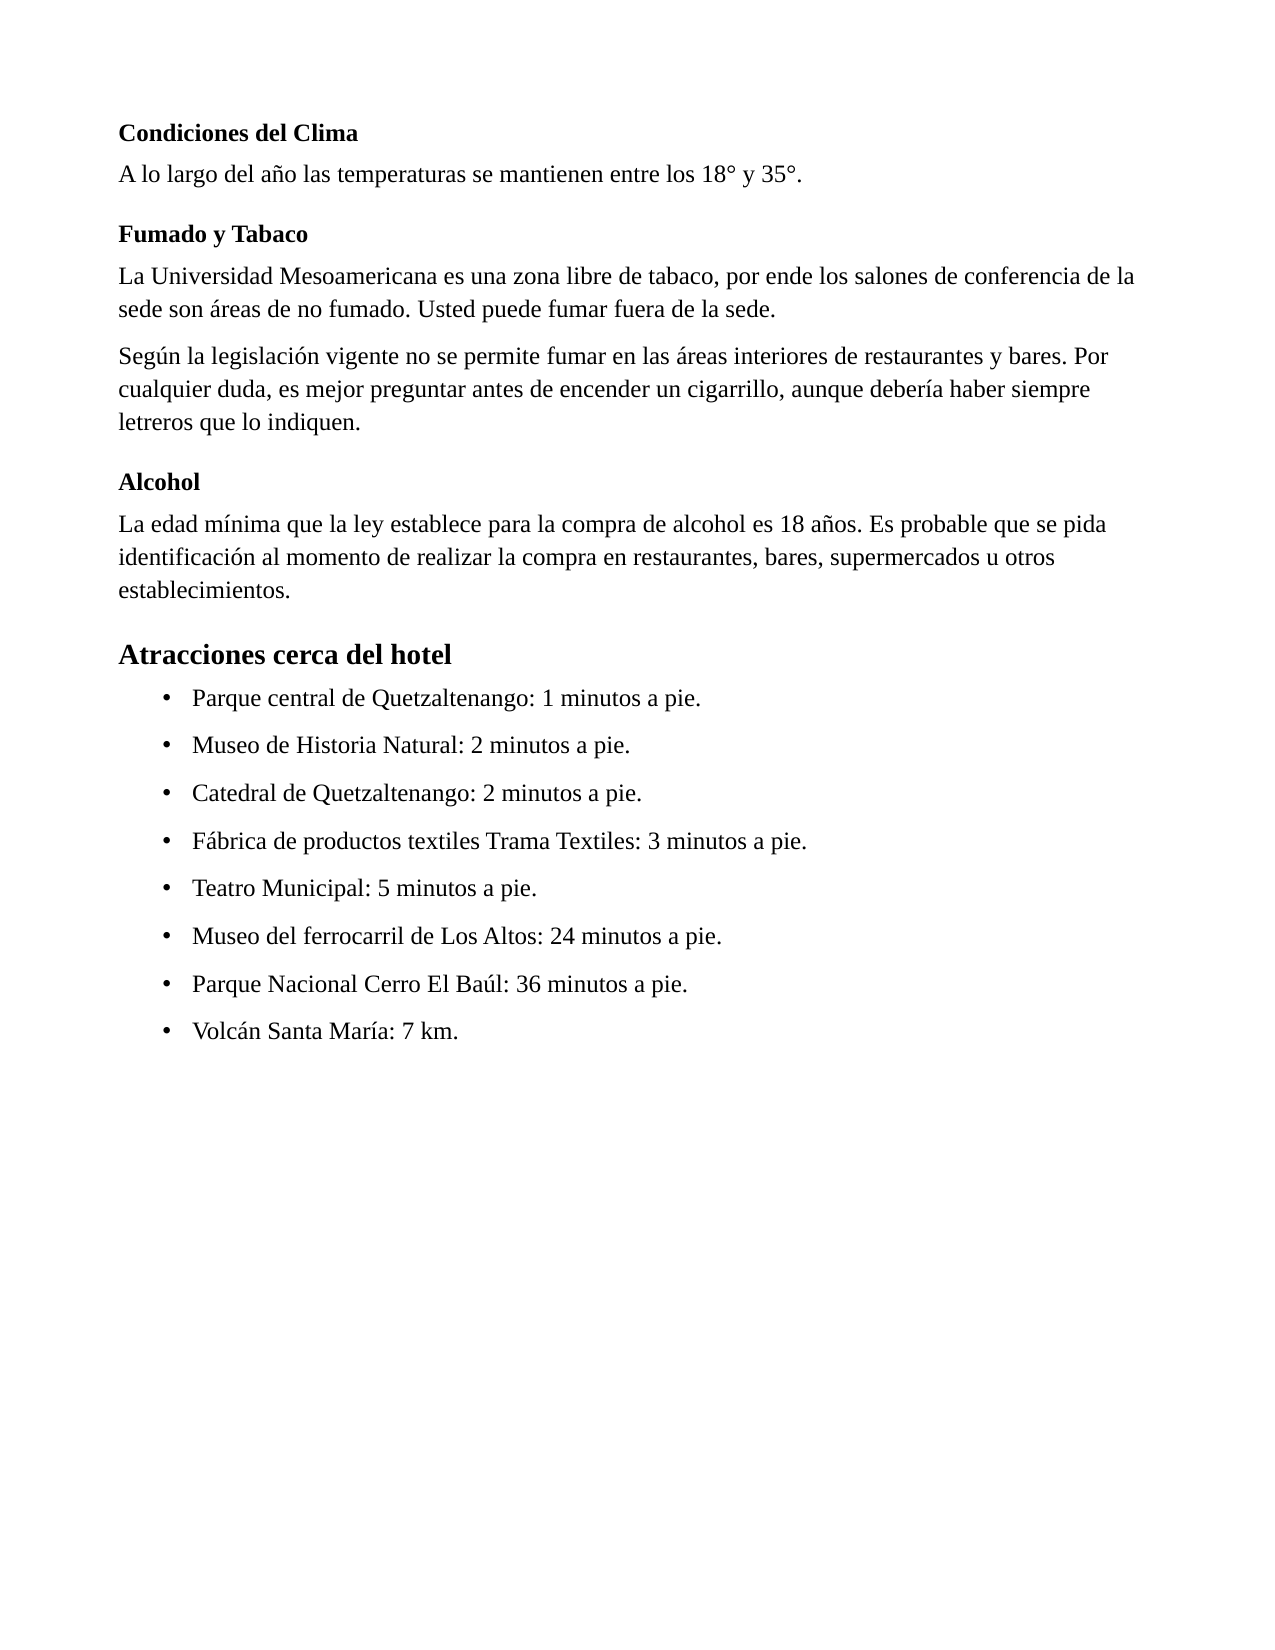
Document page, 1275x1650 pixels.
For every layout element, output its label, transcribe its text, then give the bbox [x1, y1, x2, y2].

subtitle Fumado y Tabaco [118, 219, 1157, 248]
list Parque central de Quetzaltenango: 1 minutos a pie. [162, 683, 1157, 712]
list Museo de Historia Natural: 2 minutos a pie. [162, 731, 1157, 759]
list Catedral de Quetzaltenango: 2 minutos a pie. [162, 778, 1157, 807]
subtitle Alcohol [118, 467, 1157, 496]
text Según la legislación vigente no se permite fumar en las áreas interiores de restaurantes y bares. Por cualquier duda, es mejor preguntar antes de encender un cigarrillo, aunque debería haber siempre letreros que lo indiquen. [118, 341, 1157, 436]
subtitle Condiciones del Clima [118, 118, 1157, 147]
list Teatro Municipal: 5 minutos a pie. [162, 873, 1157, 902]
text A lo largo del año las temperaturas se mantienen entre los 18° y 35°. [118, 159, 1157, 188]
list Parque Nacional Cerro El Baúl: 36 minutos a pie. [162, 969, 1157, 997]
list Museo del ferrocarril de Los Altos: 24 minutos a pie. [162, 921, 1157, 950]
subtitle Atracciones cerca del hotel [118, 637, 1157, 671]
list Volcán Santa María: 7 km. [162, 1016, 1157, 1045]
text La Universidad Mesoamericana es una zona libre de tabaco, por ende los salones de conferencia de la sede son áreas de no fumado. Usted puede fumar fuera de la sede. [118, 261, 1157, 322]
list Fábrica de productos textiles Trama Textiles: 3 minutos a pie. [162, 826, 1157, 854]
text La edad mínima que la ley establece para la compra de alcohol es 18 años. Es probable que se pida identificación al momento de realizar la compra en restaurantes, bares, supermercados u otros establecimientos. [118, 509, 1157, 603]
